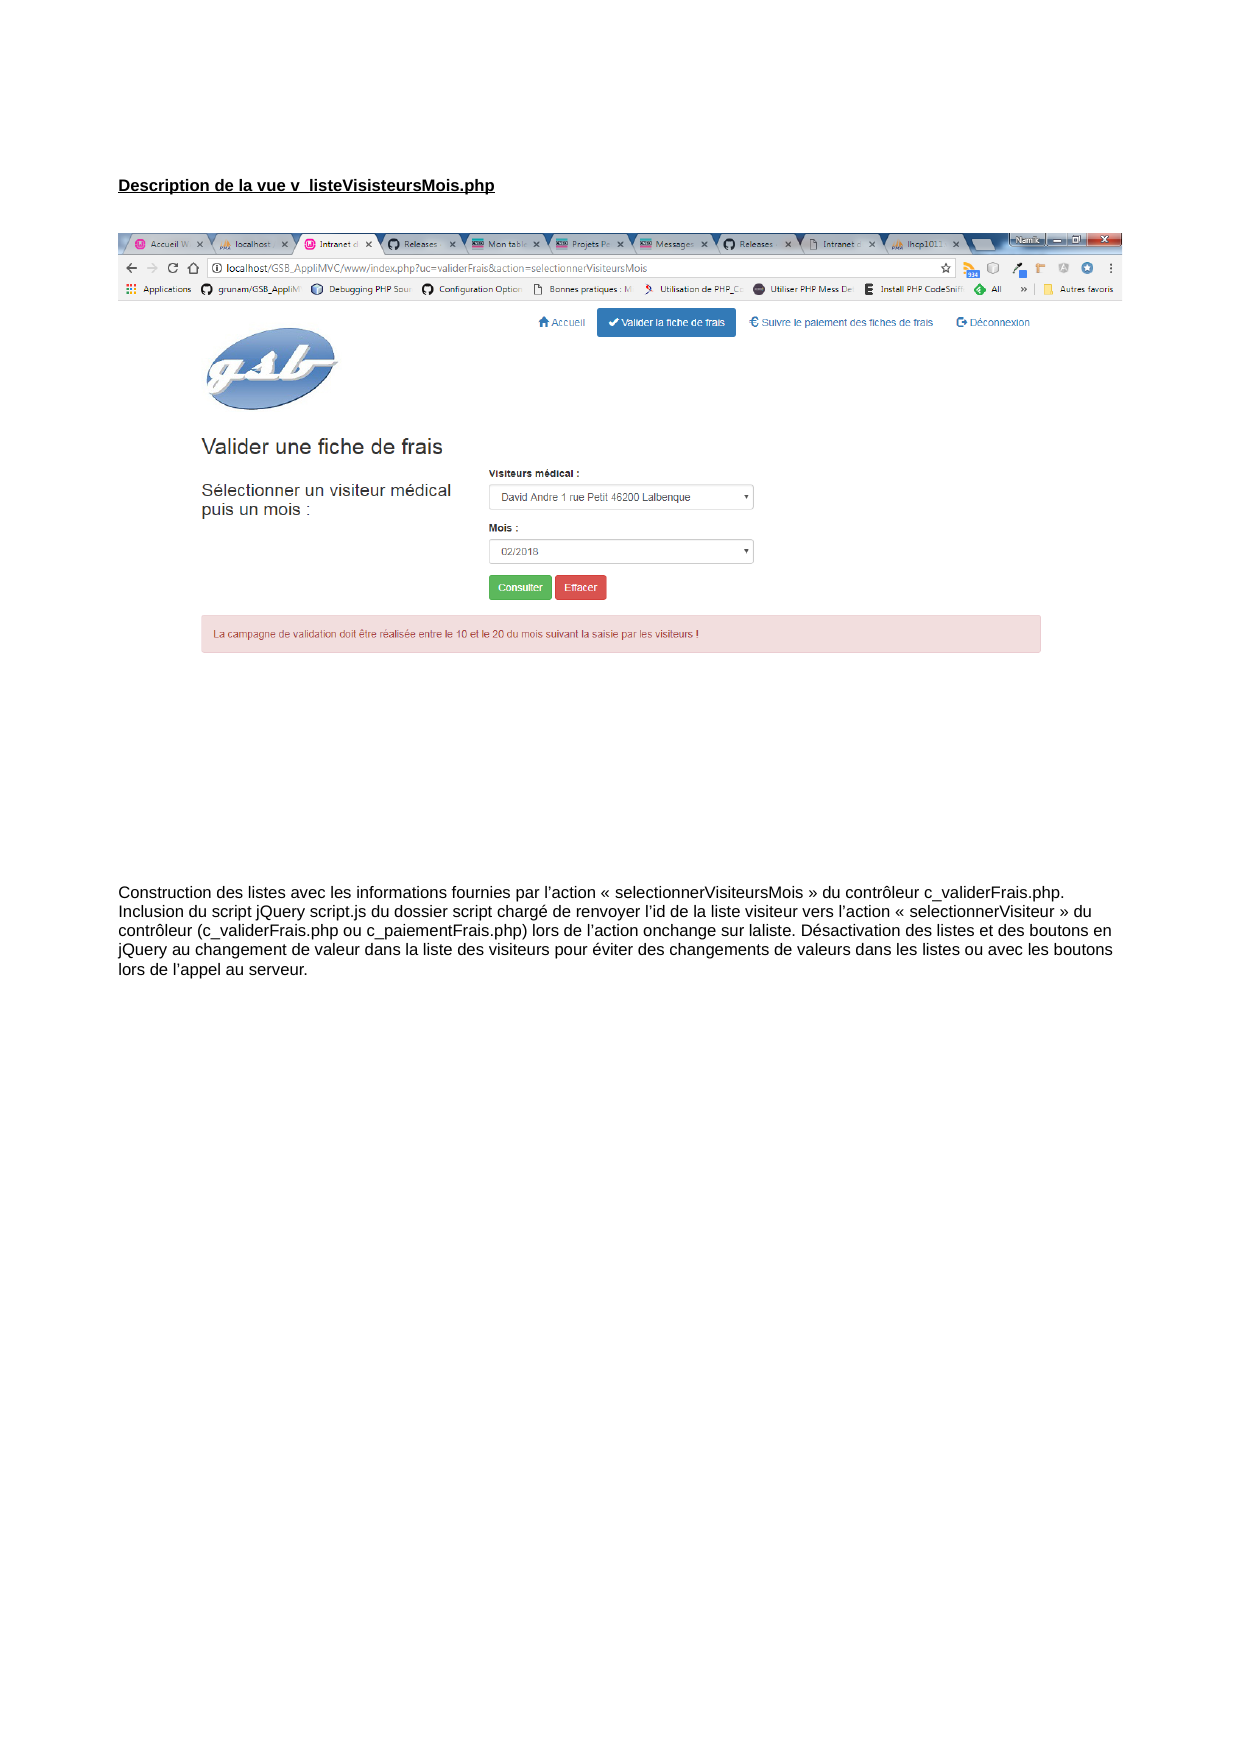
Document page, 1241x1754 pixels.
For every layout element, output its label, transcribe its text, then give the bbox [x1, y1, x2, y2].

text Inclusion du script jQuery script.js du dossier script chargé de renvoyer l’id de la liste visiteur vers l’action « selectionnerVisiteur » du contrôleur (c_validerFrais.php ou c_paiementFrais.php) lors de l’action onchange sur laliste. Désactivation des listes et des boutons en jQuery au changement de valeur dans la liste des visiteurs pour éviter des changements de valeurs dans les listes ou avec les boutons lors de l’appel au serveur. [118, 902, 1122, 978]
text Construction des listes avec les informations fournies par l’action « selectionnerVisiteursMois » du contrôleur c_validerFrais.php. [118, 883, 1122, 902]
text Description de la vue v_listeVisisteursMois.php [118, 176, 1122, 195]
